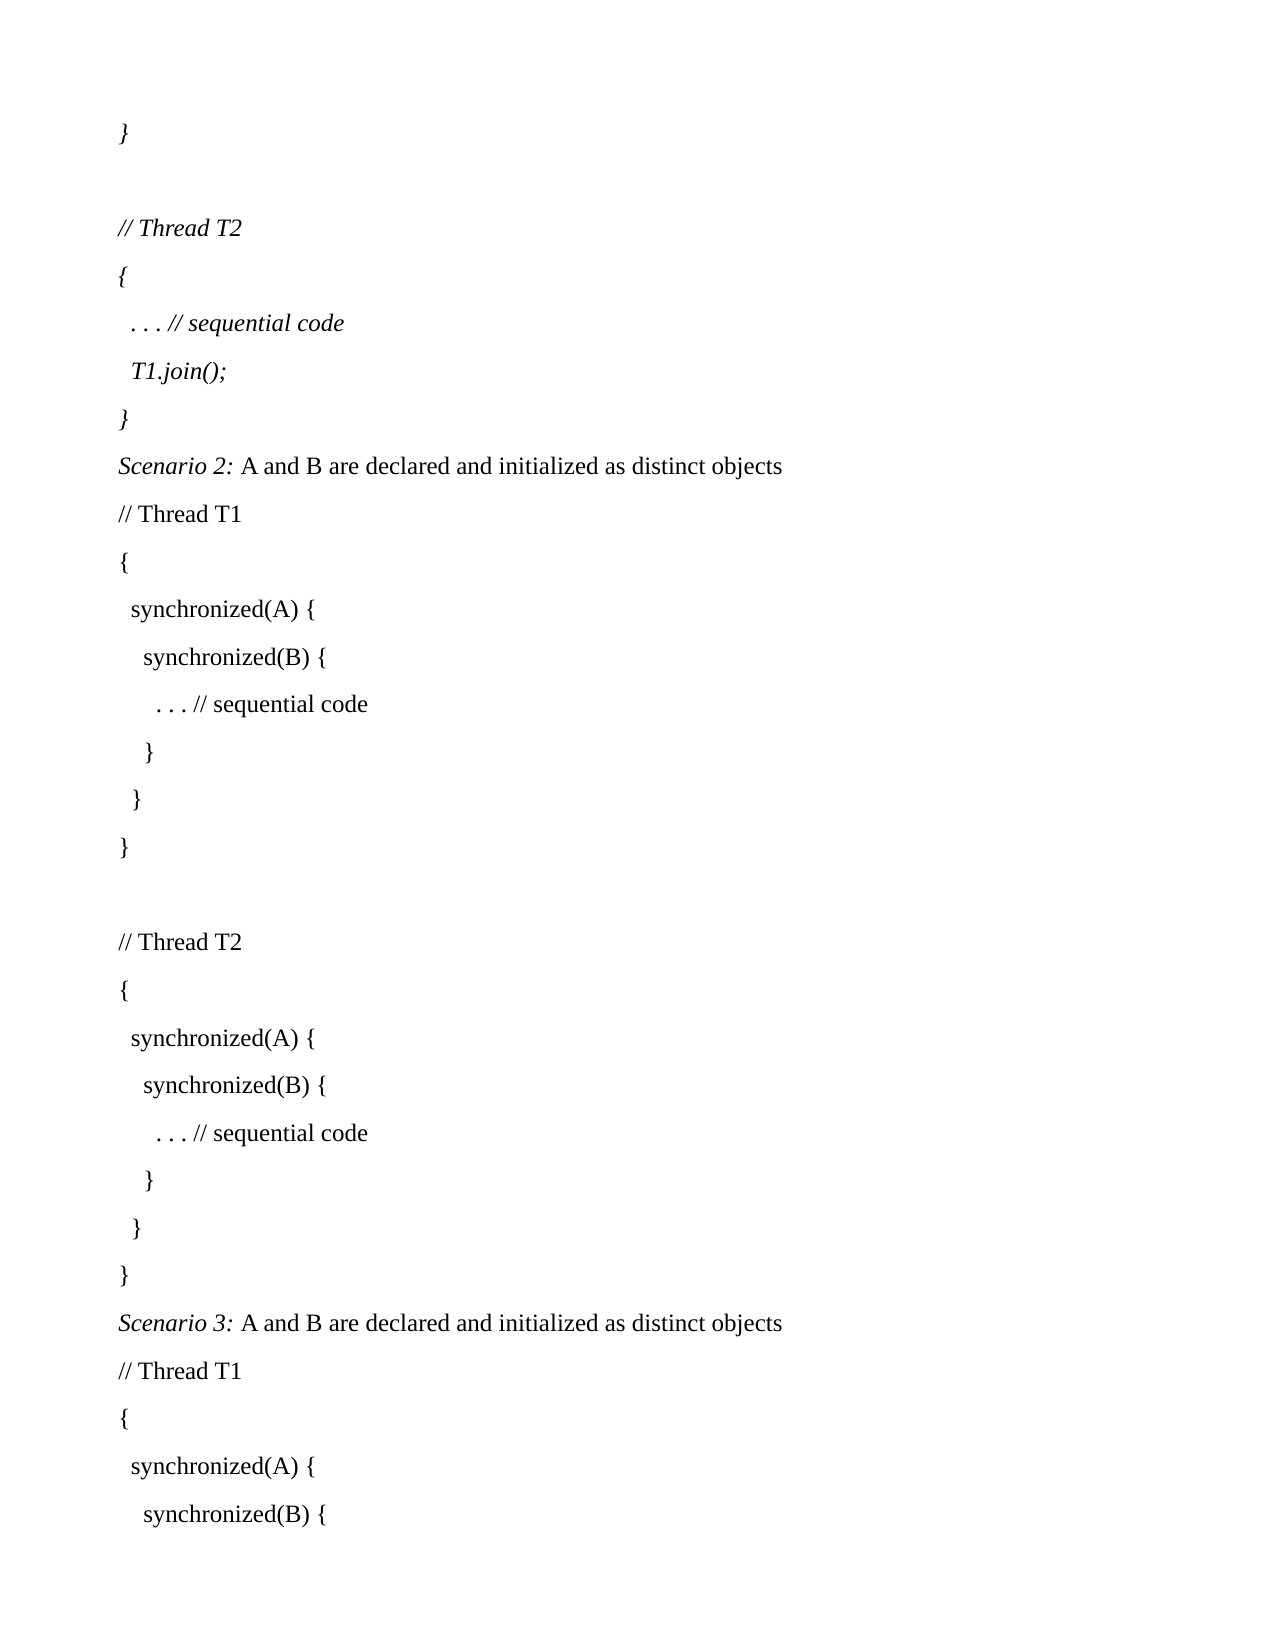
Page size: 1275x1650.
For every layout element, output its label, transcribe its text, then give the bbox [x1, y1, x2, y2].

text // Thread T1 [118, 499, 1157, 528]
text . . . // sequential code [118, 689, 1157, 718]
text synchronized(A) { [118, 1023, 1157, 1051]
text . . . // sequential code [118, 1118, 1157, 1147]
text // Thread T2 [118, 213, 1157, 242]
text } [118, 1261, 1157, 1289]
text } [118, 737, 1157, 766]
text { [118, 1403, 1157, 1432]
text synchronized(A) { [118, 594, 1157, 623]
text } [118, 118, 1157, 147]
text Scenario 3: A and B are declared and initialized as distinct objects [118, 1308, 1157, 1337]
text } [118, 1165, 1157, 1194]
text Scenario 2: A and B are declared and initialized as distinct objects [118, 451, 1157, 480]
text synchronized(A) { [118, 1451, 1157, 1480]
text { [118, 975, 1157, 1004]
text } [118, 404, 1157, 432]
text synchronized(B) { [118, 1070, 1157, 1099]
text } [118, 1213, 1157, 1242]
text } [118, 832, 1157, 861]
text T1.join(); [118, 356, 1157, 385]
text synchronized(B) { [118, 642, 1157, 671]
text . . . // sequential code [118, 308, 1157, 337]
text { [118, 547, 1157, 575]
text // Thread T2 [118, 927, 1157, 956]
text // Thread T1 [118, 1356, 1157, 1384]
text synchronized(B) { [118, 1499, 1157, 1527]
text { [118, 261, 1157, 290]
text } [118, 784, 1157, 813]
